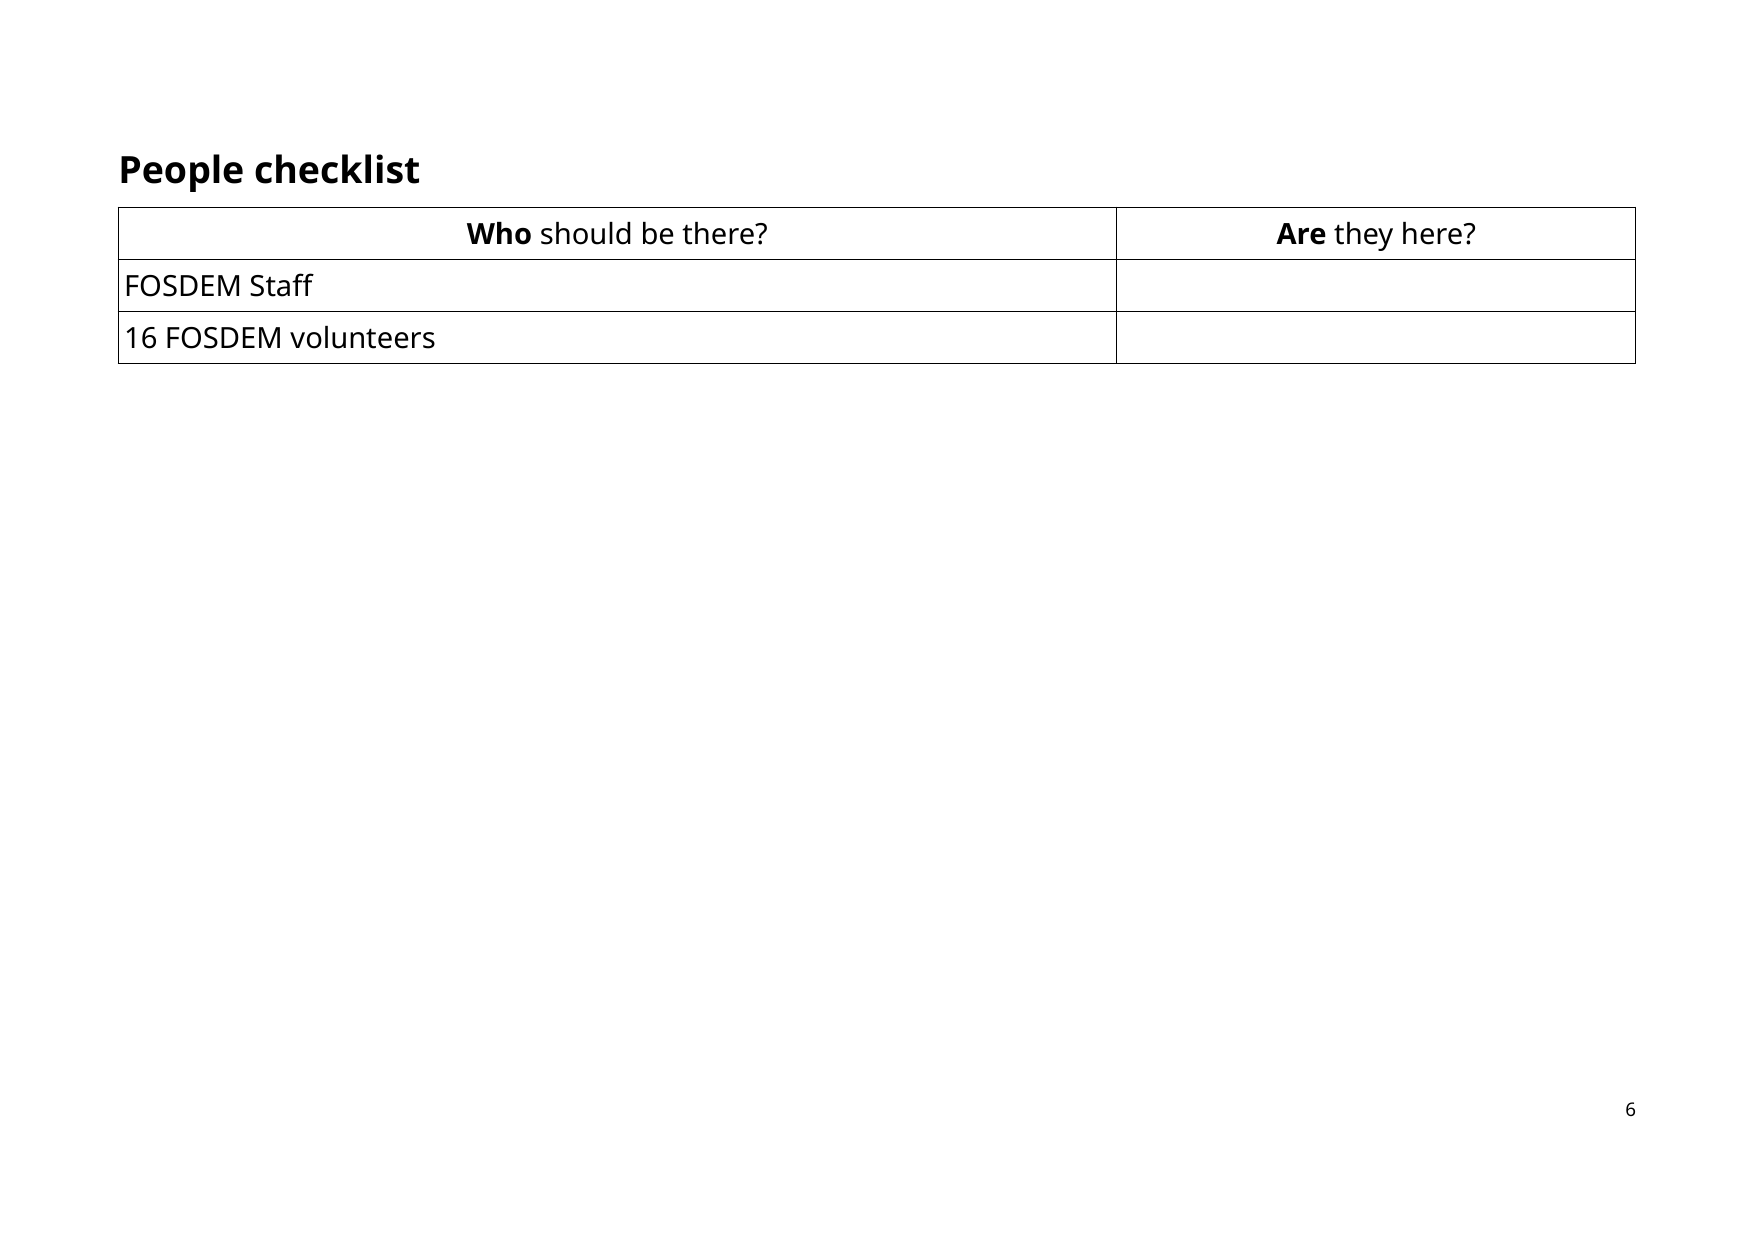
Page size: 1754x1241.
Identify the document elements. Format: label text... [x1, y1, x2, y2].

table_header Are they here? [1117, 208, 1635, 259]
table_cell FOSDEM Staff [119, 260, 1116, 311]
subtitle People checklist [118, 143, 1636, 194]
table_cell [1117, 260, 1635, 311]
table_cell [1117, 312, 1635, 363]
table_cell 16 FOSDEM volunteers [119, 312, 1116, 363]
table_header Who should be there? [119, 208, 1116, 259]
